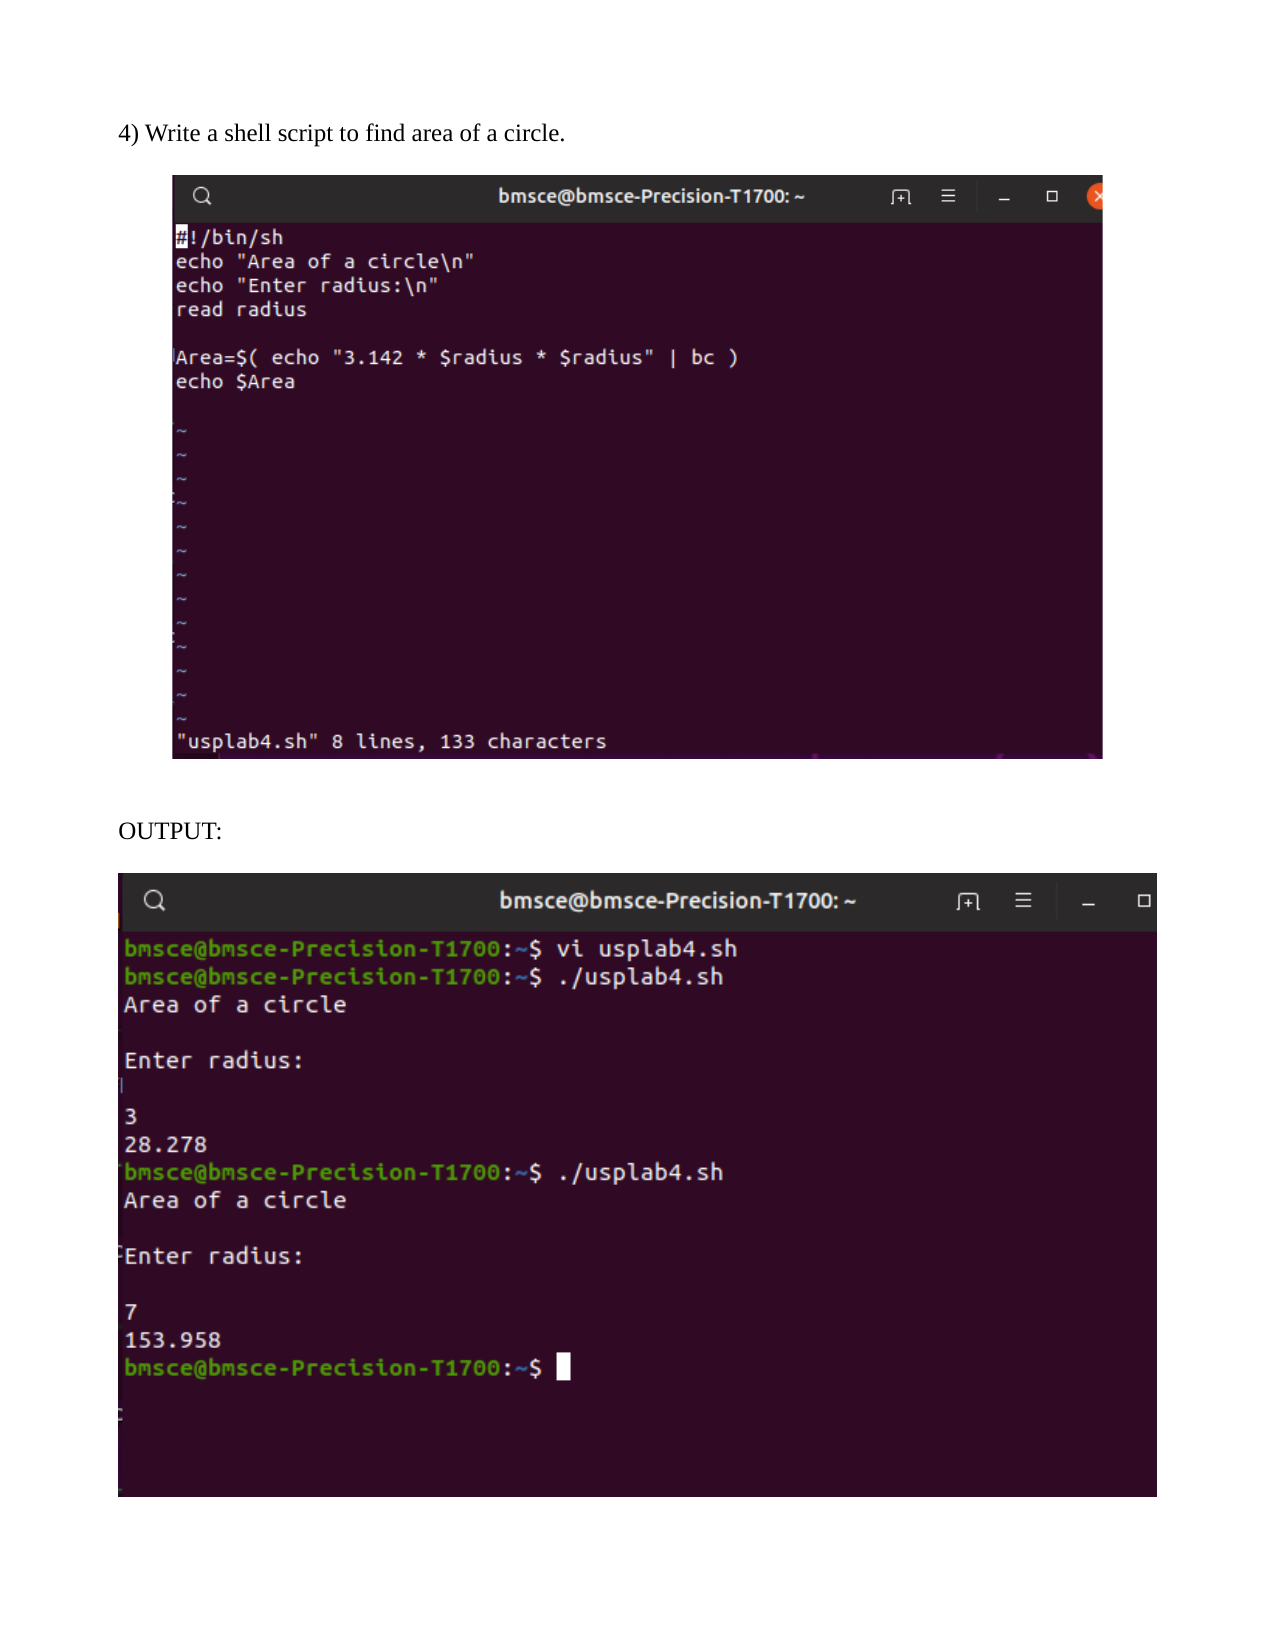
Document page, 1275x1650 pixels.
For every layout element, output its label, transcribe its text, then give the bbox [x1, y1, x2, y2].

picture [172, 175, 1103, 759]
text OUTPUT: [118, 816, 1157, 845]
text 4) Write a shell script to find area of a circle. [118, 118, 1157, 147]
picture [118, 873, 1157, 1497]
